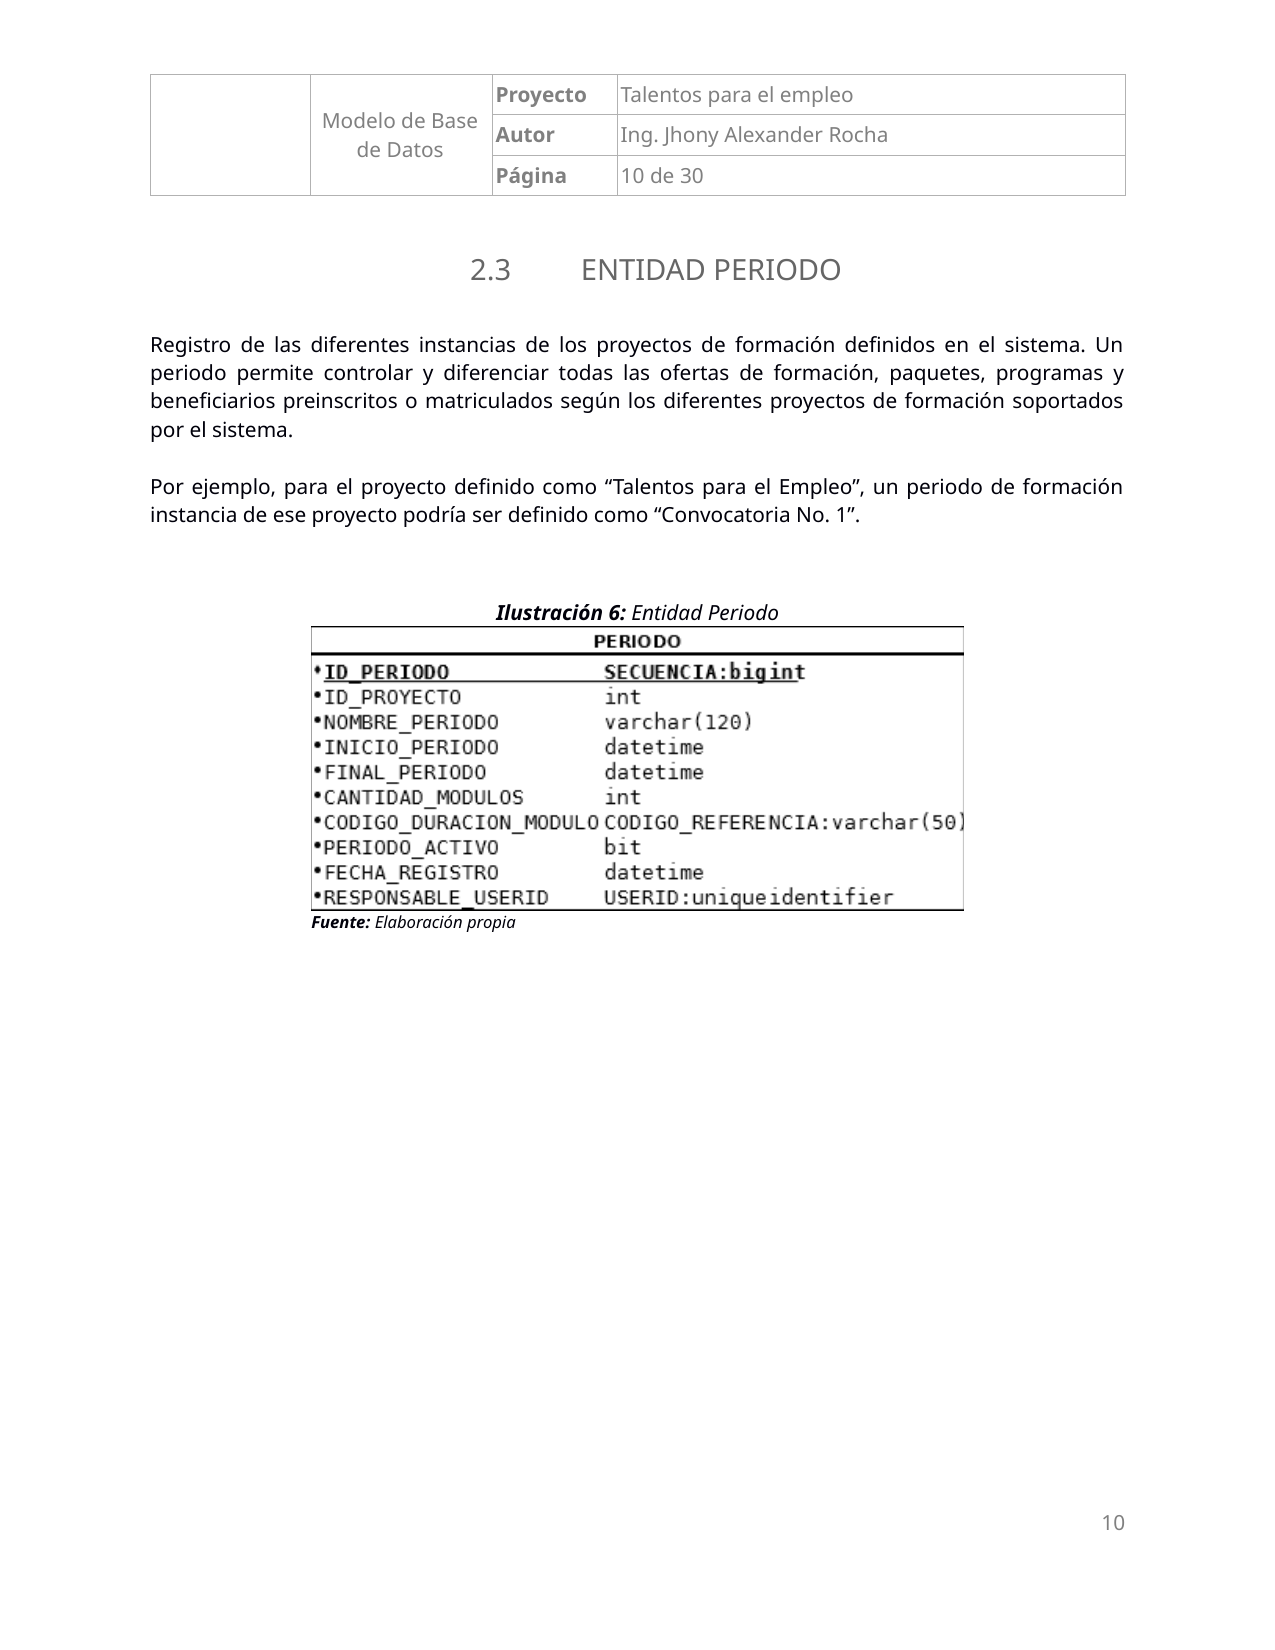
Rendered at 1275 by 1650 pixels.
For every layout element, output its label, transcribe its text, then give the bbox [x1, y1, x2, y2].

text Fuente: Elaboración propia [311, 911, 964, 934]
subtitle Entidad Periodo [179, 249, 1125, 289]
text Por ejemplo, para el proyecto definido como “Talentos para el Empleo”, un periodo de formación instancia de ese proyecto podría ser definido como “Convocatoria No. 1”. [150, 472, 1125, 529]
picture [311, 626, 964, 911]
text Registro de las diferentes instancias de los proyectos de formación definidos en el sistema. Un periodo permite controlar y diferenciar todas las ofertas de formación, paquetes, programas y beneficiarios preinscritos o matriculados según los diferentes proyectos de formación soportados por el sistema. [150, 330, 1125, 443]
text Ilustración 6: Entidad Periodo [311, 598, 964, 626]
